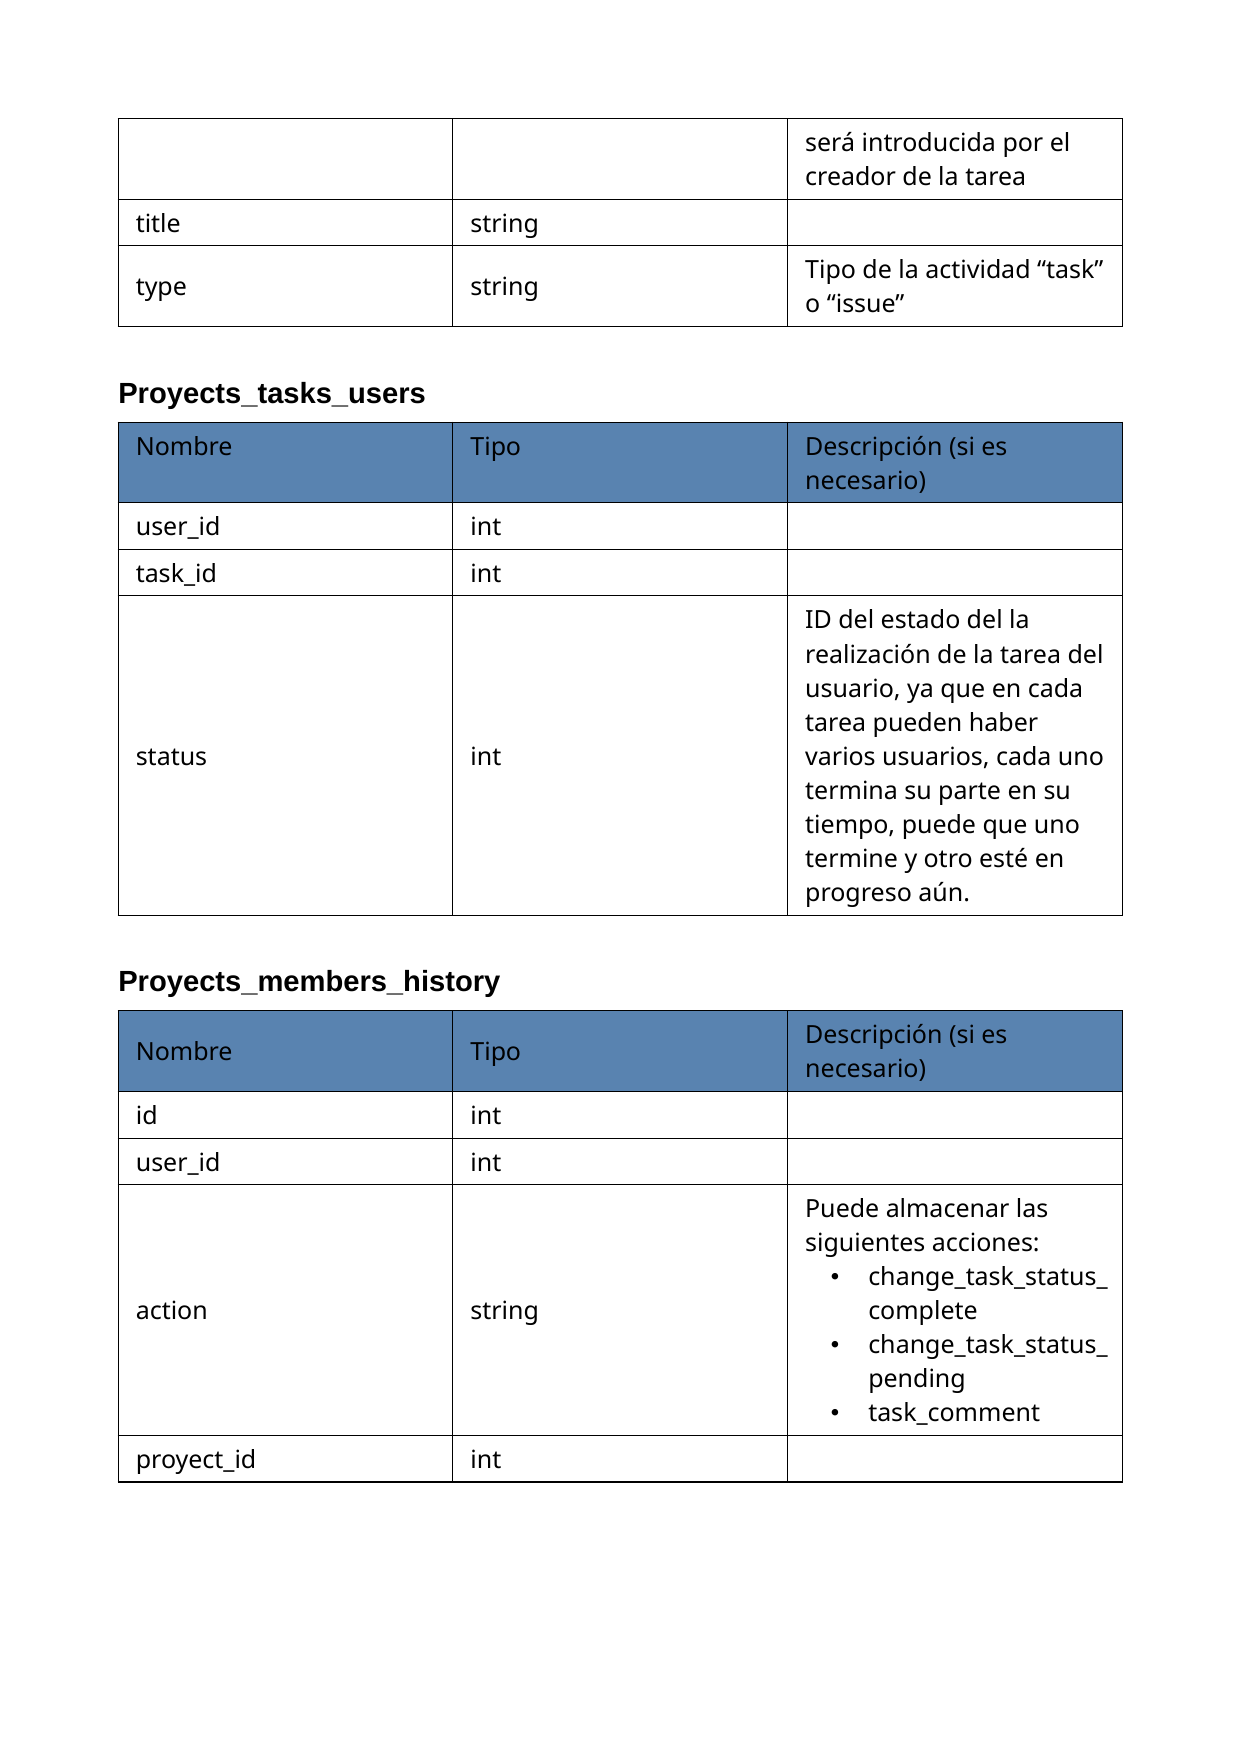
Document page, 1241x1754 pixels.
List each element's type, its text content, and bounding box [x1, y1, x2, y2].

table_cell int [453, 596, 787, 914]
table_cell ID del estado del la realización de la tarea del usuario, ya que en cada tarea pueden haber varios usuarios, cada uno termina su parte en su tiempo, puede que uno termine y otro esté en progreso aún. [788, 596, 1122, 914]
table_cell [788, 1092, 1122, 1137]
table_cell [453, 119, 787, 199]
table_cell Puede almacenar las siguientes acciones: change_task_status_complete change_task_status_pending task_comment [788, 1185, 1122, 1435]
table_cell int [453, 1436, 787, 1481]
table_cell task_id [119, 550, 452, 595]
table_cell string [453, 200, 787, 245]
table_cell title [119, 200, 452, 245]
table_cell int [453, 1092, 787, 1137]
table_header Nombre [119, 423, 452, 502]
table_cell string [453, 246, 787, 326]
table_header Nombre [119, 1011, 452, 1091]
table_cell proyect_id [119, 1436, 452, 1481]
table_header Descripción (si es necesario) [788, 1011, 1122, 1091]
table_cell [788, 200, 1122, 245]
table_cell int [453, 503, 787, 549]
table_header Tipo [453, 423, 787, 502]
table_cell [119, 119, 452, 199]
table_cell int [453, 550, 787, 595]
table_cell type [119, 246, 452, 326]
table_cell string [453, 1185, 787, 1435]
table_cell [788, 550, 1122, 595]
table_cell será introducida por el creador de la tarea [788, 119, 1122, 199]
table_cell [788, 1436, 1122, 1481]
table_cell int [453, 1139, 787, 1184]
table_cell user_id [119, 503, 452, 549]
table_cell [788, 503, 1122, 549]
table_cell status [119, 596, 452, 914]
table_header Tipo [453, 1011, 787, 1091]
subtitle Proyects_members_history [118, 964, 1122, 998]
table_header Descripción (si es necesario) [788, 423, 1122, 502]
table_cell action [119, 1185, 452, 1435]
table_cell Tipo de la actividad “task” o “issue” [788, 246, 1122, 326]
subtitle Proyects_tasks_users [118, 376, 1122, 409]
table_cell user_id [119, 1139, 452, 1184]
table_cell [788, 1139, 1122, 1184]
table_cell id [119, 1092, 452, 1137]
